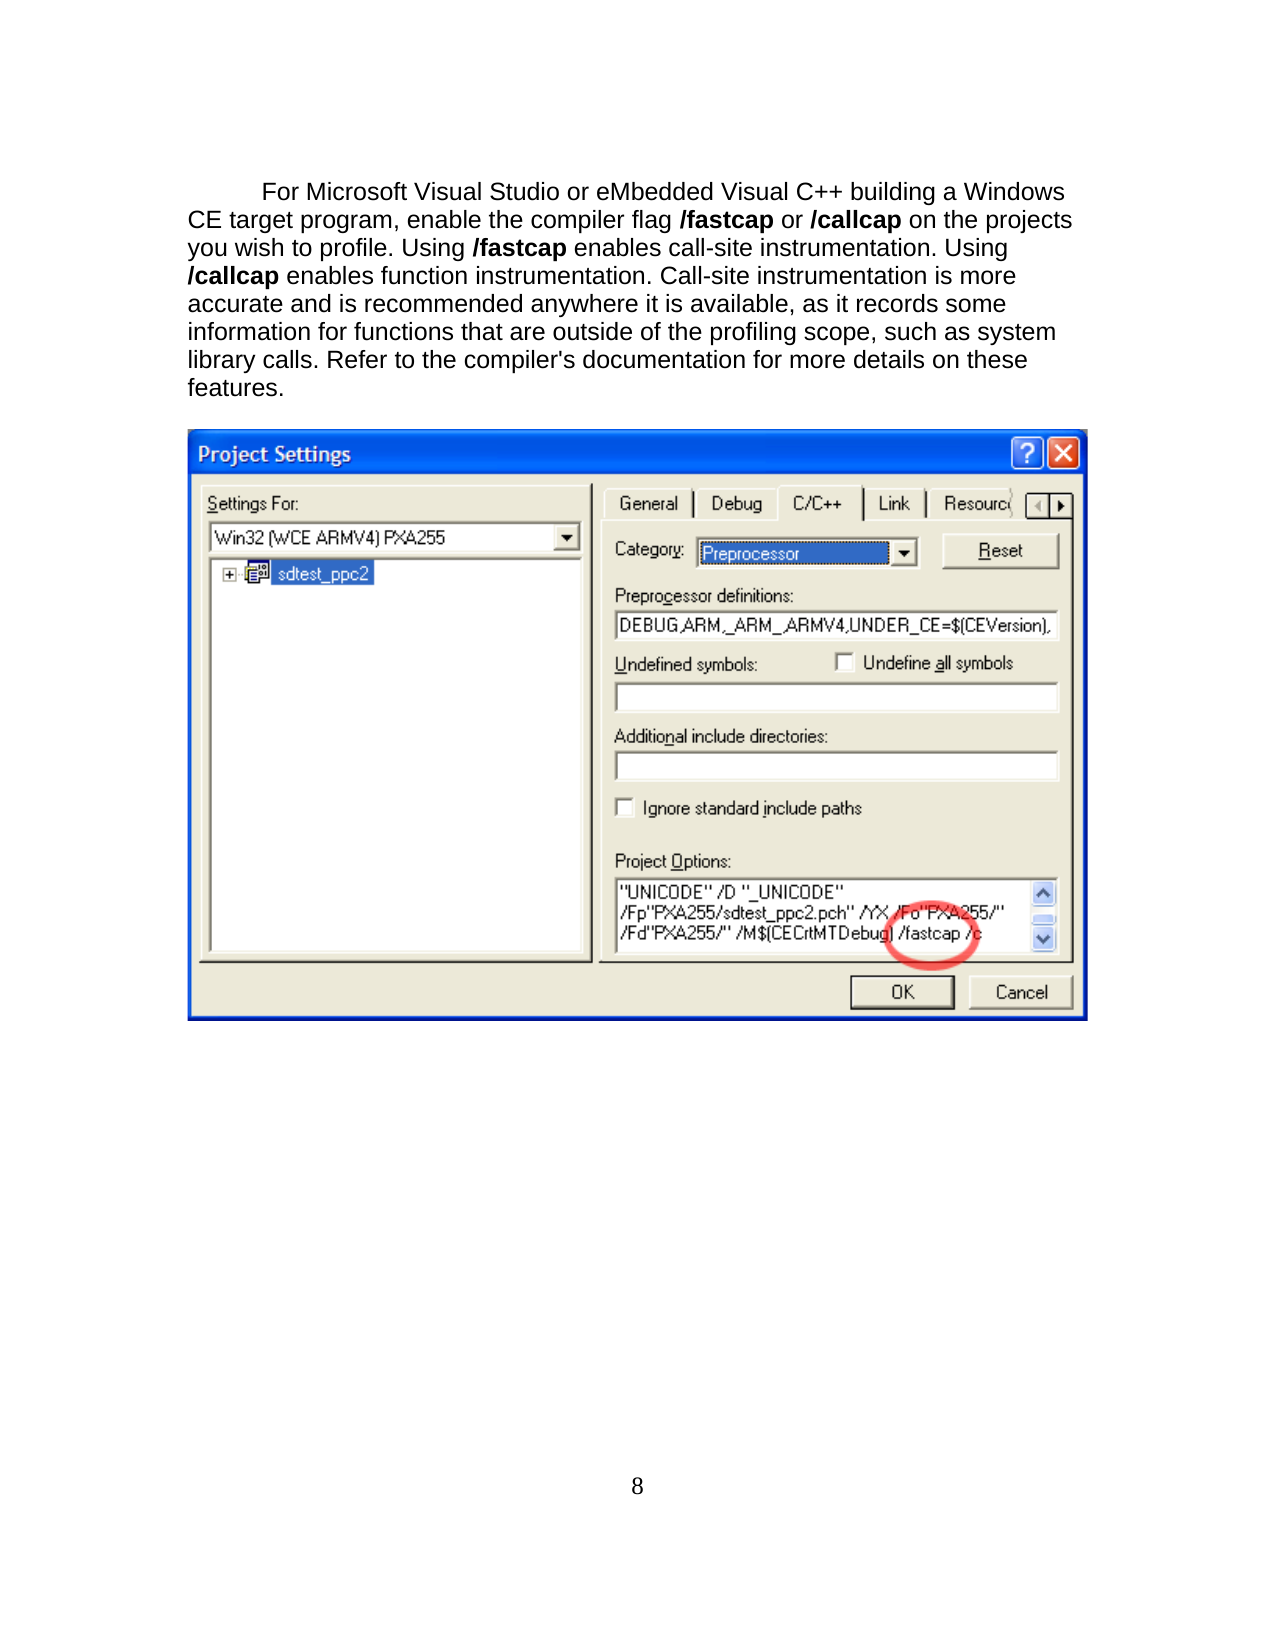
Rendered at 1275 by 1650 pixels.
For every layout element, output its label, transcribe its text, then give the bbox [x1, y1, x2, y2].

picture [187, 429, 1088, 1021]
text For Microsoft Visual Studio or eMbedded Visual C++ building a Windows CE target program, enable the compiler flag /fastcap or /callcap on the projects you wish to profile. Using /fastcap enables call-site instrumentation. Using /callcap enables function instrumentation. Call-site instrumentation is more accurate and is recommended anywhere it is available, as it records some information for functions that are outside of the profiling scope, such as system library calls. Refer to the compiler's documentation for more details on these features. [187, 178, 1087, 401]
